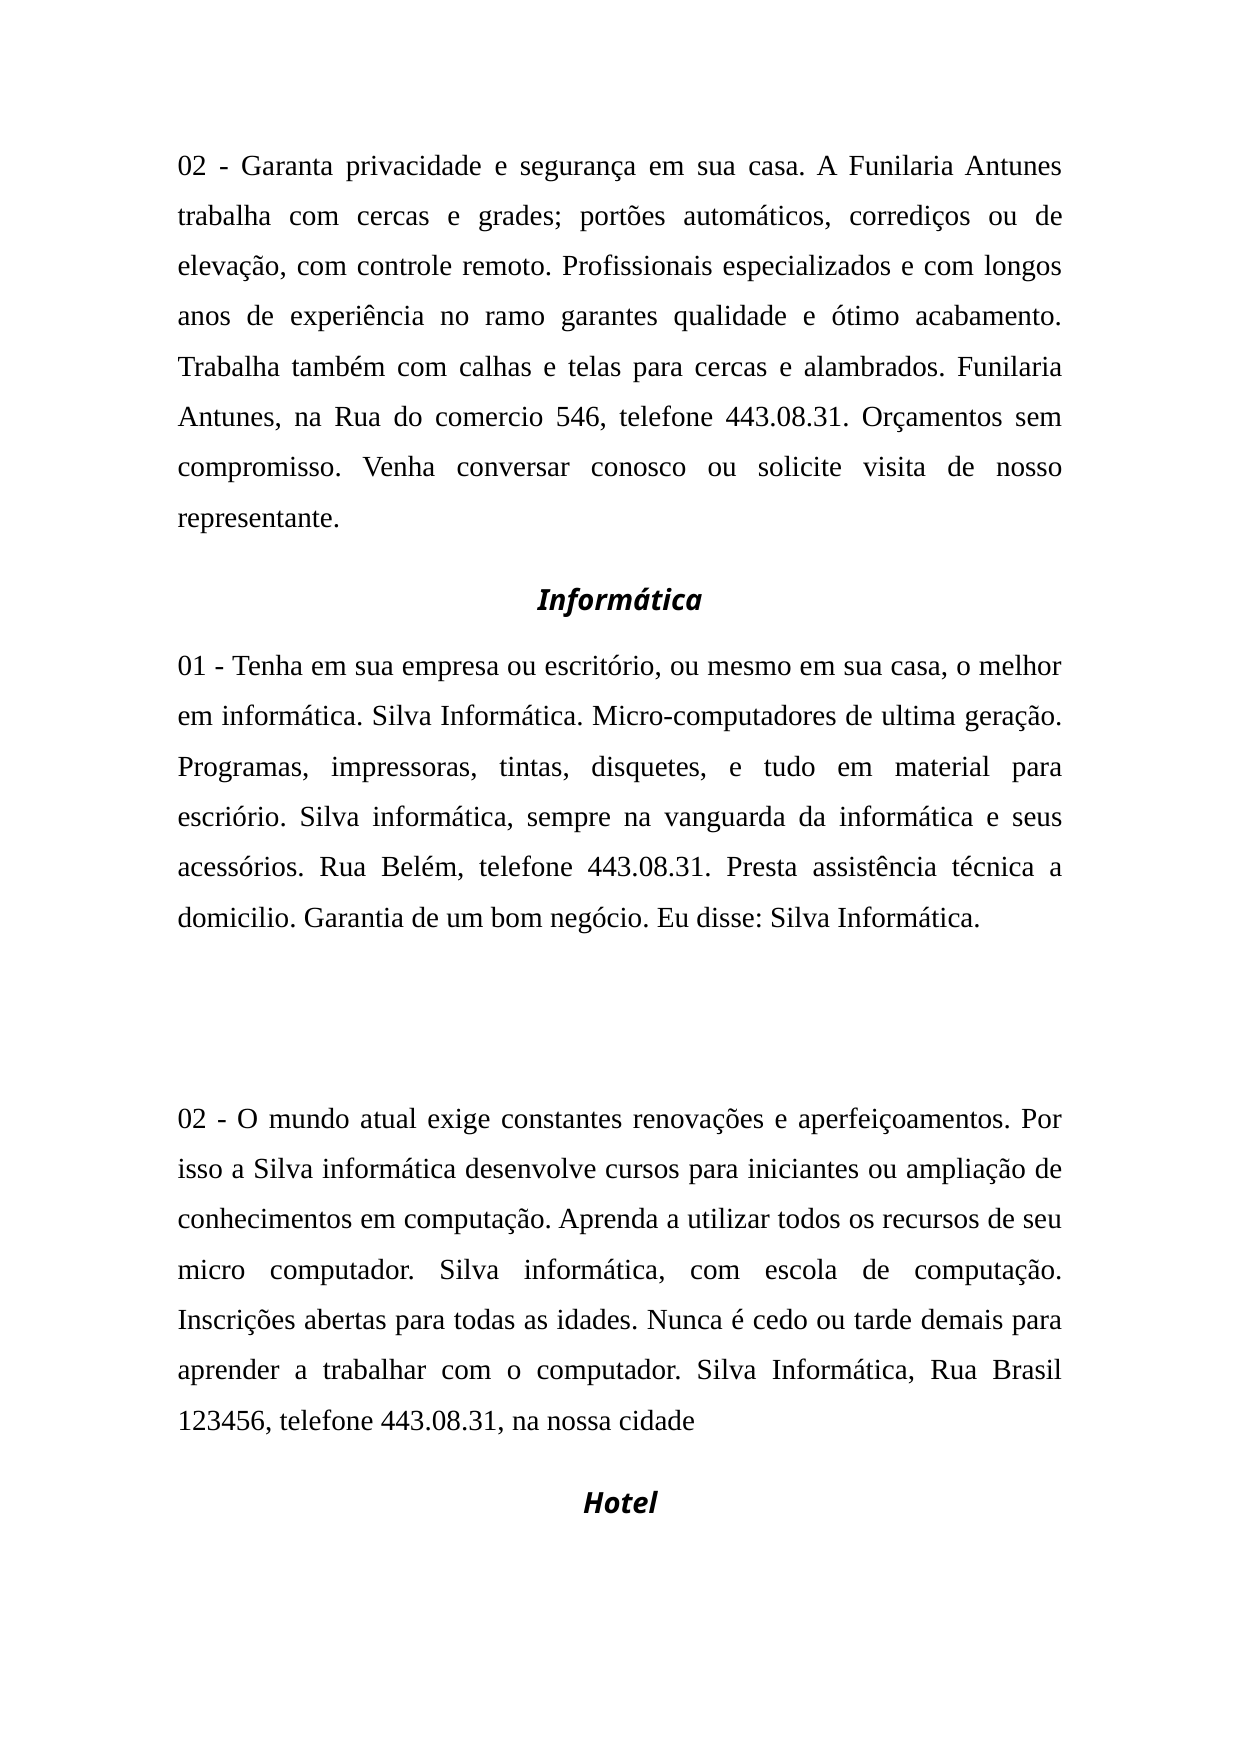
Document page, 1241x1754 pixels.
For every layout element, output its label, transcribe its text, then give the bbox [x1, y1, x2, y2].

text 01 - Tenha em sua empresa ou escritório, ou mesmo em sua casa, o melhor em informática. Silva Informática. Micro-computadores de ultima geração. Programas, impressoras, tintas, disquetes, e tudo em material para escriório. Silva informática, sempre na vanguarda da informática e seus acessórios. Rua Belém, telefone 443.08.31. Presta assistência técnica a domicilio. Garantia de um bom negócio. Eu disse: Silva Informática. [177, 648, 1063, 933]
text 02 - O mundo atual exige constantes renovações e aperfeiçoamentos. Por isso a Silva informática desenvolve cursos para iniciantes ou ampliação de conhecimentos em computação. Aprenda a utilizar todos os recursos de seu micro computador. Silva informática, com escola de computação. Inscrições abertas para todas as idades. Nunca é cedo ou tarde demais para aprender a trabalhar com o computador. Silva Informática, Rua Brasil 123456, telefone 443.08.31, na nossa cidade [177, 1101, 1063, 1436]
subtitle Hotel [177, 1482, 1063, 1522]
subtitle Informática [177, 579, 1063, 619]
text 02 - Garanta privacidade e segurança em sua casa. A Funilaria Antunes trabalha com cercas e grades; portões automáticos, corrediços ou de elevação, com controle remoto. Profissionais especializados e com longos anos de experiência no ramo garantes qualidade e ótimo acabamento. Trabalha também com calhas e telas para cercas e alambrados. Funilaria Antunes, na Rua do comercio 546, telefone 443.08.31. Orçamentos sem compromisso. Venha conversar conosco ou solicite visita de nosso representante. [177, 148, 1063, 533]
